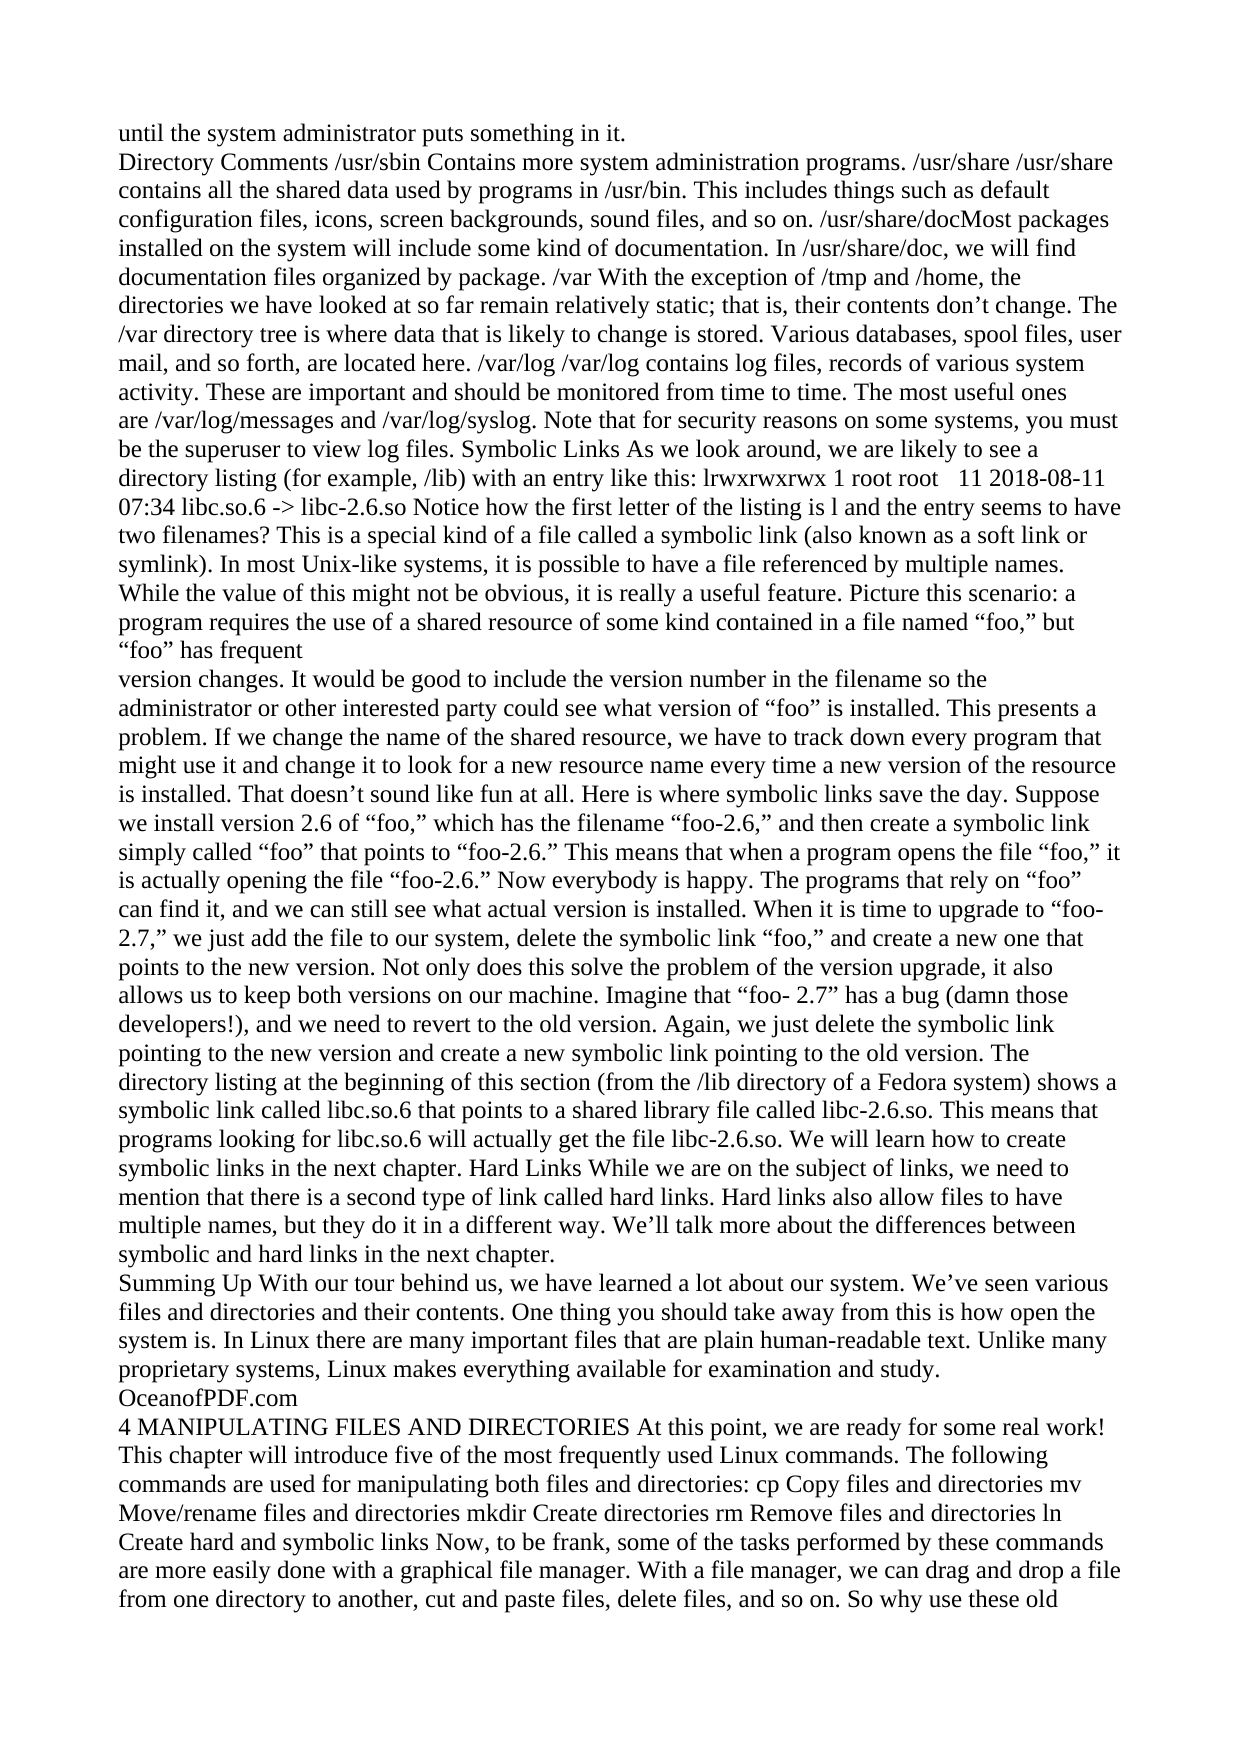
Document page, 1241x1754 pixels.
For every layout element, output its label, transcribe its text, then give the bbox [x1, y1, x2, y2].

text until the system administrator puts something in it. [118, 118, 1122, 147]
text version changes. It would be good to include the version number in the filename so the administrator or other interested party could see what version of “foo” is installed. This presents a problem. If we change the name of the shared resource, we have to track down every program that might use it and change it to look for a new resource name every time a new version of the resource is installed. That doesn’t sound like fun at all. Here is where symbolic links save the day. Suppose we install version 2.6 of “foo,” which has the filename “foo-2.6,” and then create a symbolic link simply called “foo” that points to “foo-2.6.” This means that when a program opens the file “foo,” it is actually opening the file “foo-2.6.” Now everybody is happy. The programs that rely on “foo” can find it, and we can still see what actual version is installed. When it is time to upgrade to “foo-2.7,” we just add the file to our system, delete the symbolic link “foo,” and create a new one that points to the new version. Not only does this solve the problem of the version upgrade, it also allows us to keep both versions on our machine. Imagine that “foo- 2.7” has a bug (damn those developers!), and we need to revert to the old version. Again, we just delete the symbolic link pointing to the new version and create a new symbolic link pointing to the old version. The directory listing at the beginning of this section (from the /lib directory of a Fedora system) shows a symbolic link called libc.so.6 that points to a shared library file called libc-2.6.so. This means that programs looking for libc.so.6 will actually get the file libc-2.6.so. We will learn how to create symbolic links in the next chapter. Hard Links While we are on the subject of links, we need to mention that there is a second type of link called hard links. Hard links also allow files to have multiple names, but they do it in a different way. We’ll talk more about the differences between symbolic and hard links in the next chapter. [118, 664, 1122, 1268]
text Directory Comments /usr/sbin Contains more system administration programs. /usr/share /usr/share contains all the shared data used by programs in /usr/bin. This includes things such as default configuration files, icons, screen backgrounds, sound files, and so on. /usr/share/docMost packages installed on the system will include some kind of documentation. In /usr/share/doc, we will find documentation files organized by package. /var With the exception of /tmp and /home, the directories we have looked at so far remain relatively static; that is, their contents don’t change. The /var directory tree is where data that is likely to change is stored. Various databases, spool files, user mail, and so forth, are located here. /var/log /var/log contains log files, records of various system activity. These are important and should be monitored from time to time. The most useful ones are /var/log/messages and /var/log/syslog. Note that for security reasons on some systems, you must be the superuser to view log files. Symbolic Links As we look around, we are likely to see a directory listing (for example, /lib) with an entry like this: lrwxrwxrwx 1 root root 11 2018-08-11 07:34 libc.so.6 -> libc-2.6.so Notice how the first letter of the listing is l and the entry seems to have two filenames? This is a special kind of a file called a symbolic link (also known as a soft link or symlink). In most Unix-like systems, it is possible to have a file referenced by multiple names. While the value of this might not be obvious, it is really a useful feature. Picture this scenario: a program requires the use of a shared resource of some kind contained in a file named “foo,” but “foo” has frequent [118, 147, 1122, 664]
text 4 MANIPULATING FILES AND DIRECTORIES At this point, we are ready for some real work! This chapter will introduce five of the most frequently used Linux commands. The following commands are used for manipulating both files and directories: cp Copy files and directories mv Move/rename files and directories mkdir Create directories rm Remove files and directories ln Create hard and symbolic links Now, to be frank, some of the tasks performed by these commands are more easily done with a graphical file manager. With a file manager, we can drag and drop a file from one directory to another, cut and paste files, delete files, and so on. So why use these old [118, 1412, 1122, 1613]
text Summing Up With our tour behind us, we have learned a lot about our system. We’ve seen various files and directories and their contents. One thing you should take away from this is how open the system is. In Linux there are many important files that are plain human-readable text. Unlike many proprietary systems, Linux makes everything available for examination and study. OceanofPDF.com [118, 1268, 1122, 1412]
